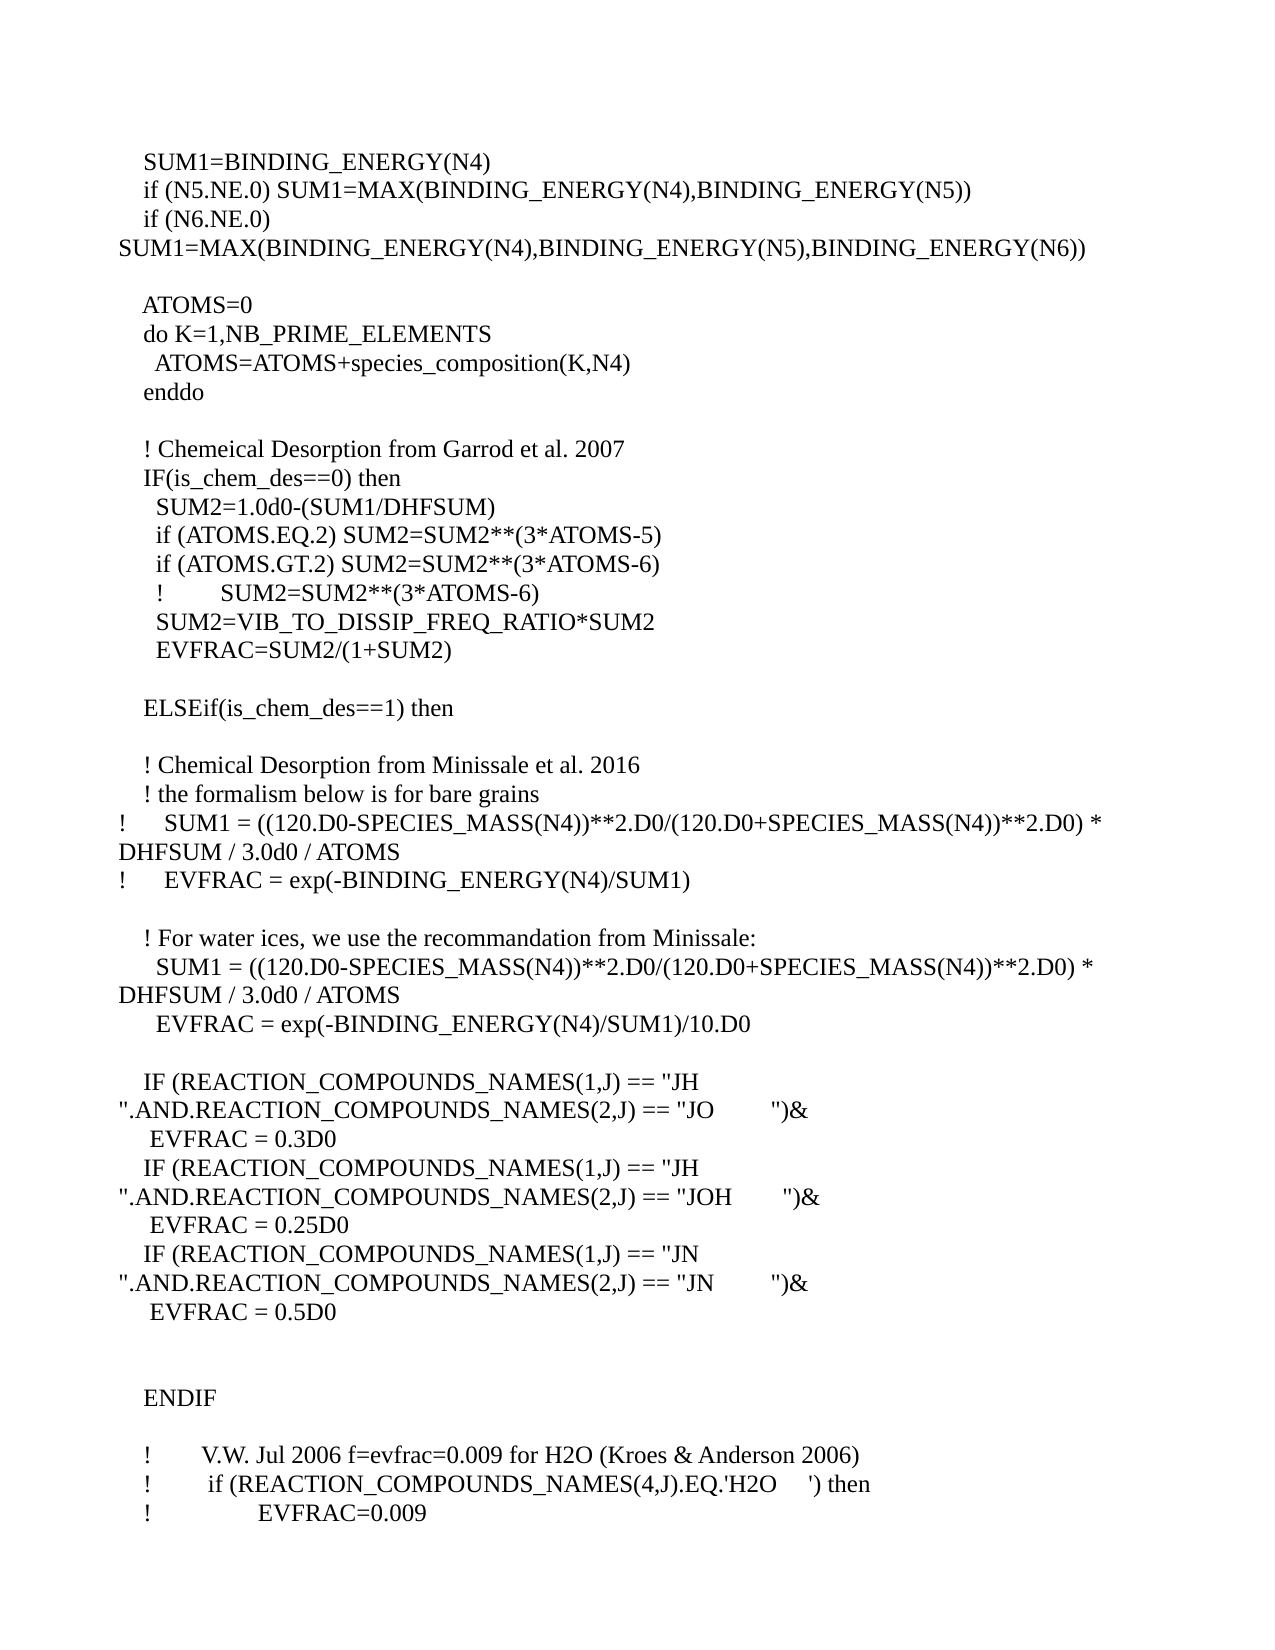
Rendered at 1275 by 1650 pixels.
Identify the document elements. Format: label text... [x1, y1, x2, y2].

text EVFRAC = 0.25D0 [118, 1211, 1157, 1239]
text ! For water ices, we use the recommandation from Minissale: [118, 923, 1157, 952]
text EVFRAC = 0.3D0 [118, 1124, 1157, 1153]
text ATOMS=0 [118, 291, 1157, 319]
text EVFRAC = exp(-BINDING_ENERGY(N4)/SUM1)/10.D0 [118, 1009, 1157, 1038]
text SUM1=BINDING_ENERGY(N4) [118, 147, 1157, 176]
text IF (REACTION_COMPOUNDS_NAMES(1,J) == "JH ".AND.REACTION_COMPOUNDS_NAMES(2,J) == "JOH ")& [118, 1153, 1157, 1211]
text IF (REACTION_COMPOUNDS_NAMES(1,J) == "JH ".AND.REACTION_COMPOUNDS_NAMES(2,J) == "JO ")& [118, 1067, 1157, 1124]
text ENDIF [118, 1383, 1157, 1412]
text if (ATOMS.GT.2) SUM2=SUM2**(3*ATOMS-6) [118, 549, 1157, 578]
text SUM2=VIB_TO_DISSIP_FREQ_RATIO*SUM2 [118, 607, 1157, 636]
text SUM2=1.0d0-(SUM1/DHFSUM) [118, 492, 1157, 521]
text ! EVFRAC = exp(-BINDING_ENERGY(N4)/SUM1) [118, 866, 1157, 894]
text ! Chemeical Desorption from Garrod et al. 2007 [118, 434, 1157, 463]
text ! if (REACTION_COMPOUNDS_NAMES(4,J).EQ.'H2O ') then [118, 1469, 1157, 1498]
text enddo [118, 377, 1157, 406]
text SUM1 = ((120.D0-SPECIES_MASS(N4))**2.D0/(120.D0+SPECIES_MASS(N4))**2.D0) * DHFSUM / 3.0d0 / ATOMS [118, 952, 1157, 1009]
text ! SUM2=SUM2**(3*ATOMS-6) [118, 578, 1157, 607]
text ATOMS=ATOMS+species_composition(K,N4) [118, 348, 1157, 377]
text ! the formalism below is for bare grains [118, 779, 1157, 808]
text EVFRAC = 0.5D0 [118, 1297, 1157, 1326]
text IF(is_chem_des==0) then [118, 463, 1157, 492]
text ! EVFRAC=0.009 [118, 1498, 1157, 1527]
text ! SUM1 = ((120.D0-SPECIES_MASS(N4))**2.D0/(120.D0+SPECIES_MASS(N4))**2.D0) * DHFSUM / 3.0d0 / ATOMS [118, 808, 1157, 866]
text ELSEif(is_chem_des==1) then [118, 693, 1157, 722]
text IF (REACTION_COMPOUNDS_NAMES(1,J) == "JN ".AND.REACTION_COMPOUNDS_NAMES(2,J) == "JN ")& [118, 1239, 1157, 1297]
text if (N6.NE.0) SUM1=MAX(BINDING_ENERGY(N4),BINDING_ENERGY(N5),BINDING_ENERGY(N6)) [118, 204, 1157, 262]
text ! Chemical Desorption from Minissale et al. 2016 [118, 751, 1157, 779]
text ! V.W. Jul 2006 f=evfrac=0.009 for H2O (Kroes & Anderson 2006) [118, 1441, 1157, 1469]
text if (ATOMS.EQ.2) SUM2=SUM2**(3*ATOMS-5) [118, 521, 1157, 549]
text do K=1,NB_PRIME_ELEMENTS [118, 319, 1157, 348]
text if (N5.NE.0) SUM1=MAX(BINDING_ENERGY(N4),BINDING_ENERGY(N5)) [118, 176, 1157, 204]
text EVFRAC=SUM2/(1+SUM2) [118, 636, 1157, 664]
